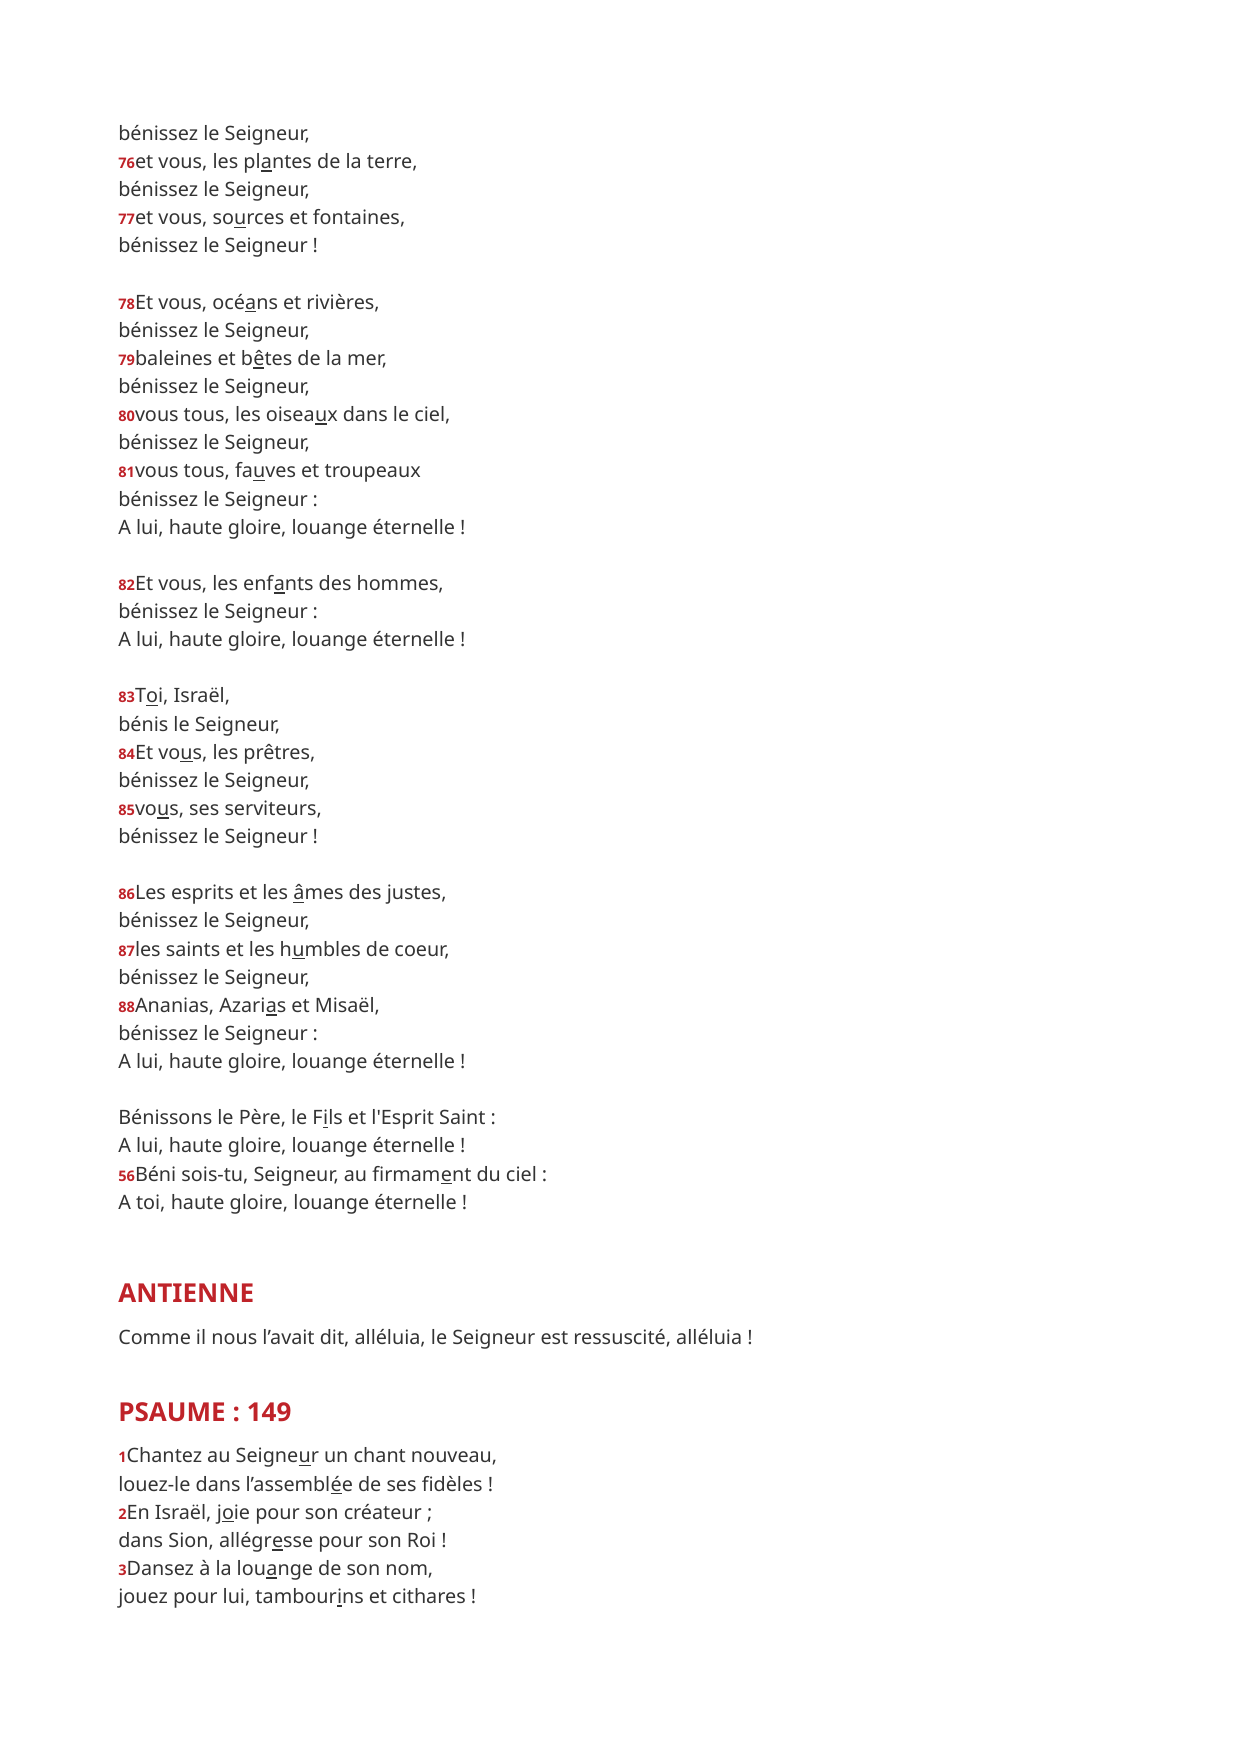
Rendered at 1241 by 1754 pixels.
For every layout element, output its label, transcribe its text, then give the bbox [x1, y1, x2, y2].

text bénissez le Seigneur, 76et vous, les plantes de la terre, bénissez le Seigneur, 77et vous, sources et fontaines, bénissez le Seigneur ! 78Et vous, océans et rivières, bénissez le Seigneur, 79baleines et bêtes de la mer, bénissez le Seigneur, 80vous tous, les oiseaux dans le ciel, bénissez le Seigneur, 81vous tous, fauves et troupeaux bénissez le Seigneur : A lui, haute gloire, louange éternelle ! 82Et vous, les enfants des hommes, bénissez le Seigneur : A lui, haute gloire, louange éternelle ! 83Toi, Israël, bénis le Seigneur, 84Et vous, les prêtres, bénissez le Seigneur, 85vous, ses serviteurs, bénissez le Seigneur ! 86Les esprits et les âmes des justes, bénissez le Seigneur, 87les saints et les humbles de coeur, bénissez le Seigneur, 88Ananias, Azarias et Misaël, bénissez le Seigneur : A lui, haute gloire, louange éternelle ! Bénissons le Père, le Fils et l'Esprit Saint : A lui, haute gloire, louange éternelle ! 56Béni sois-tu, Seigneur, au firmament du ciel : A toi, haute gloire, louange éternelle ! [118, 118, 1119, 1244]
text Comme il nous l’avait dit, alléluia, le Seigneur est ressuscité, alléluia ! [118, 1322, 1122, 1350]
subtitle ANTIENNE [118, 1275, 1122, 1311]
subtitle PSAUME : 149 [118, 1394, 1122, 1429]
text 1Chantez au Seigneur un chant nouveau, louez-le dans l’assemblée de ses fidèles ! 2En Israël, joie pour son créateur ; dans Sion, allégresse pour son Roi ! 3Dansez à la louange de son nom, jouez pour lui, tambourins et cithares ! [118, 1441, 1119, 1609]
